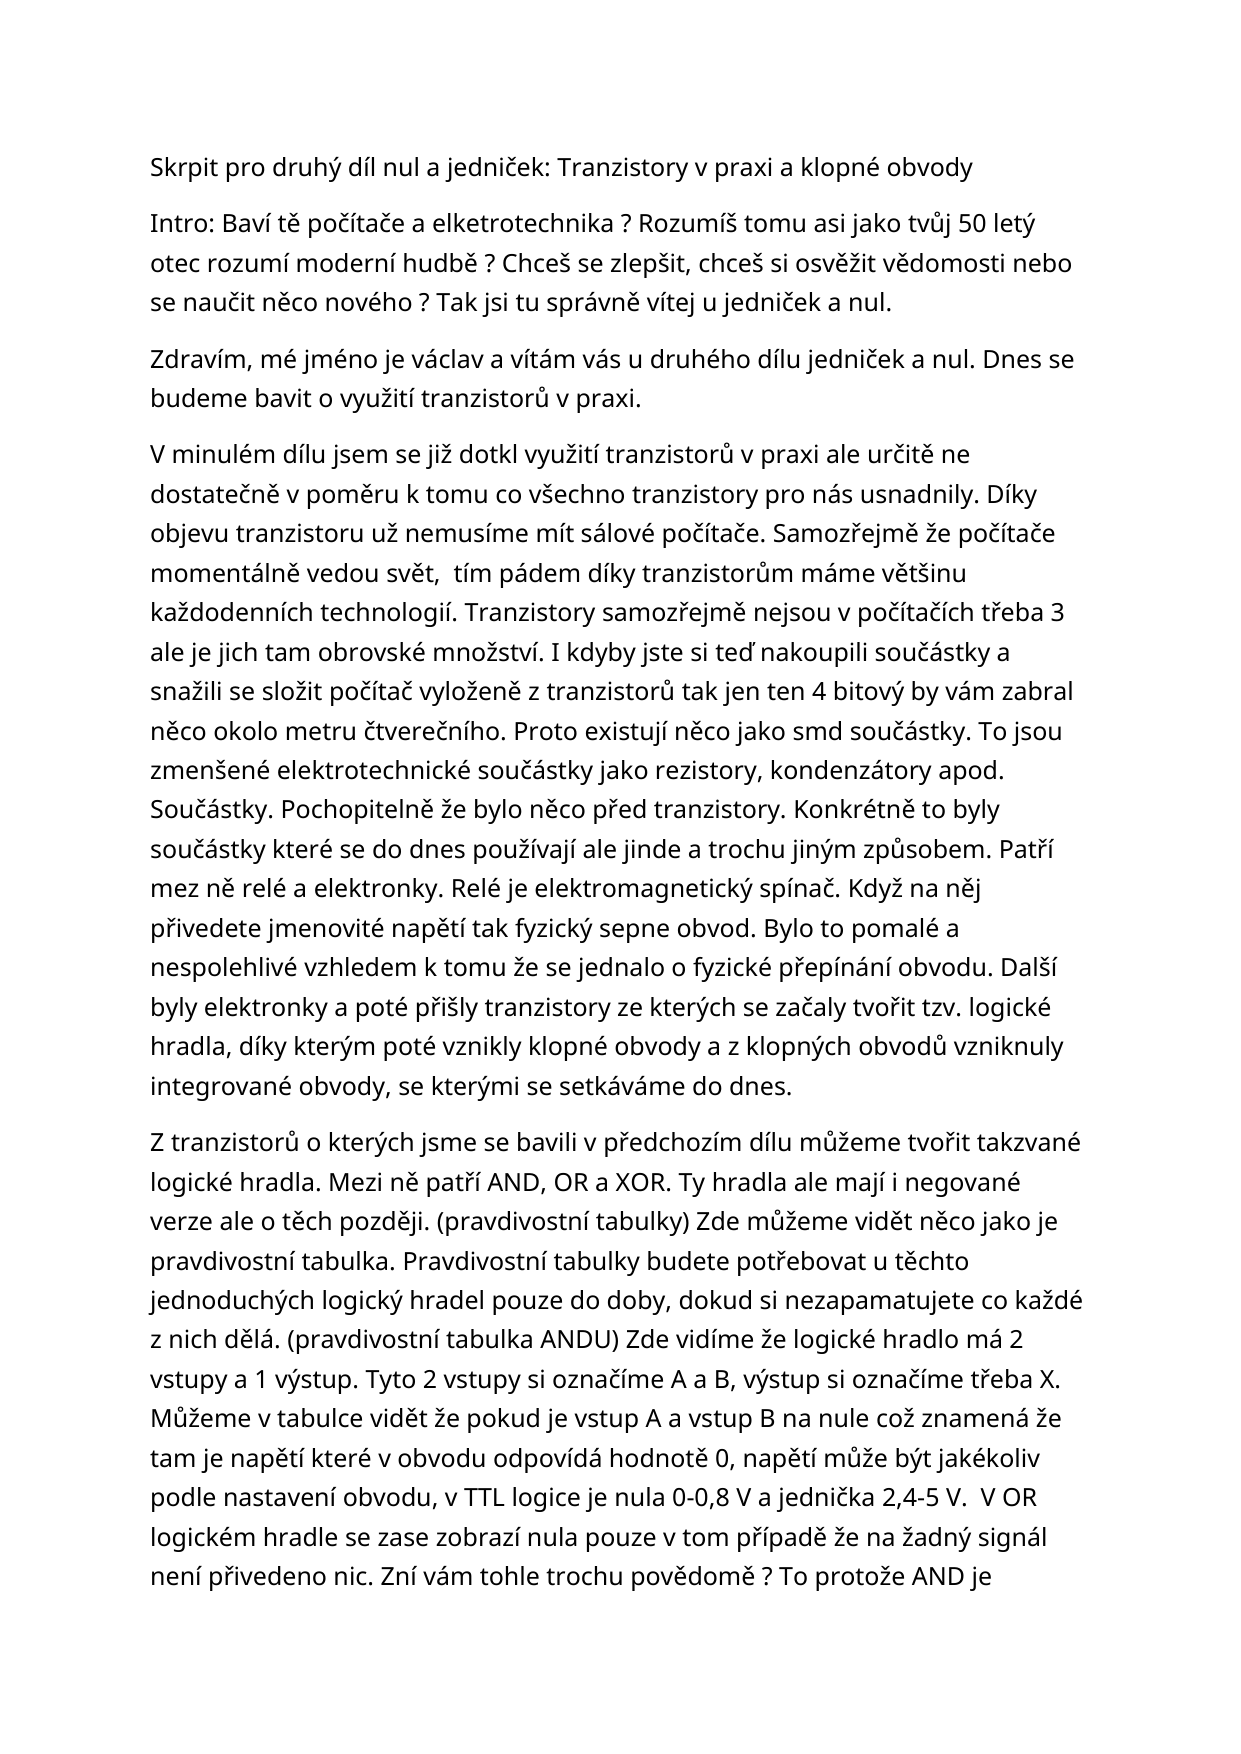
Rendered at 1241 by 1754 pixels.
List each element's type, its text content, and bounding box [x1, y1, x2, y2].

text V minulém dílu jsem se již dotkl využití tranzistorů v praxi ale určitě ne dostatečně v poměru k tomu co všechno tranzistory pro nás usnadnily. Díky objevu tranzistoru už nemusíme mít sálové počítače. Samozřejmě že počítače momentálně vedou svět, tím pádem díky tranzistorům máme většinu každodenních technologií. Tranzistory samozřejmě nejsou v počítačích třeba 3 ale je jich tam obrovské množství. I kdyby jste si teď nakoupili součástky a snažili se složit počítač vyloženě z tranzistorů tak jen ten 4 bitový by vám zabral něco okolo metru čtverečního. Proto existují něco jako smd součástky. To jsou zmenšené elektrotechnické součástky jako rezistory, kondenzátory apod. Součástky. Pochopitelně že bylo něco před tranzistory. Konkrétně to byly součástky které se do dnes používají ale jinde a trochu jiným způsobem. Patří mez ně relé a elektronky. Relé je elektromagnetický spínač. Když na něj přivedete jmenovité napětí tak fyzický sepne obvod. Bylo to pomalé a nespolehlivé vzhledem k tomu že se jednalo o fyzické přepínání obvodu. Další byly elektronky a poté přišly tranzistory ze kterých se začaly tvořit tzv. logické hradla, díky kterým poté vznikly klopné obvody a z klopných obvodů vzniknuly integrované obvody, se kterými se setkáváme do dnes. [150, 437, 1090, 1103]
text Zdravím, mé jméno je václav a vítám vás u druhého dílu jedniček a nul. Dnes se budeme bavit o využití tranzistorů v praxi. [150, 341, 1090, 415]
text Skrpit pro druhý díl nul a jedniček: Tranzistory v praxi a klopné obvody [150, 150, 1090, 184]
text Z tranzistorů o kterých jsme se bavili v předchozím dílu můžeme tvořit takzvané logické hradla. Mezi ně patří AND, OR a XOR. Ty hradla ale mají i negované verze ale o těch později. (pravdivostní tabulky) Zde můžeme vidět něco jako je pravdivostní tabulka. Pravdivostní tabulky budete potřebovat u těchto jednoduchých logický hradel pouze do doby, dokud si nezapamatujete co každé z nich dělá. (pravdivostní tabulka ANDU) Zde vidíme že logické hradlo má 2 vstupy a 1 výstup. Tyto 2 vstupy si označíme A a B, výstup si označíme třeba X. Můžeme v tabulce vidět že pokud je vstup A a vstup B na nule což znamená že tam je napětí které v obvodu odpovídá hodnotě 0, napětí může být jakékoliv podle nastavení obvodu, v TTL logice je nula 0-0,8 V a jednička 2,4-5 V. V OR logickém hradle se zase zobrazí nula pouze v tom případě že na žadný signál není přivedeno nic. Zní vám tohle trochu povědomě ? To protože AND je [150, 1125, 1090, 1593]
text Intro: Baví tě počítače a elketrotechnika ? Rozumíš tomu asi jako tvůj 50 letý otec rozumí moderní hudbě ? Chceš se zlepšit, chceš si osvěžit vědomosti nebo se naučit něco nového ? Tak jsi tu správně vítej u jedniček a nul. [150, 206, 1090, 319]
